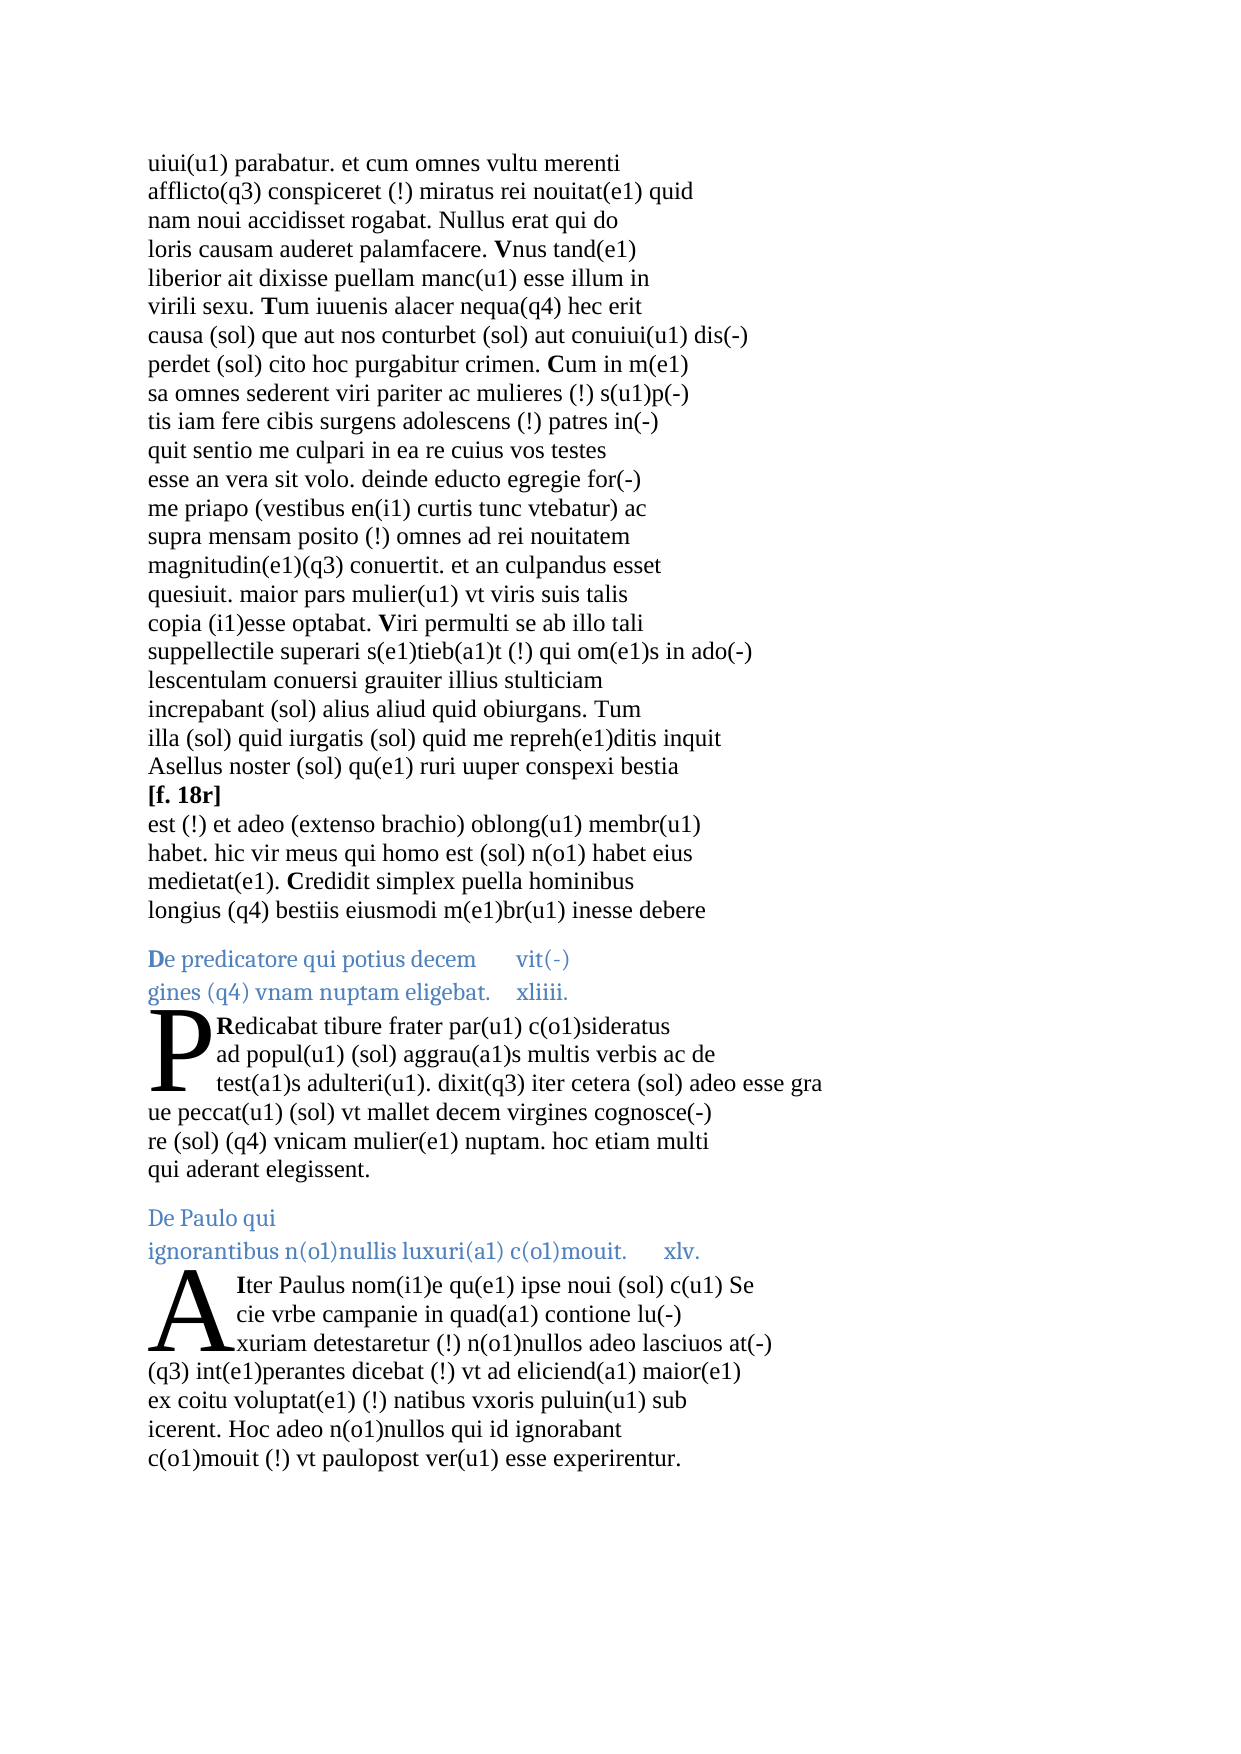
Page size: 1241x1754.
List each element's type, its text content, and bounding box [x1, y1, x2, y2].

text PRedicabat tibure frater par(u1) c(o1)sideratus ad popul(u1) (sol) aggrau(a1)s multis verbis ac de test(a1)s adulteri(u1). dixit(q3) iter cetera (sol) adeo esse gra ue peccat(u1) (sol) vt mallet decem virgines cognosce(-) re (sol) (q4) vnicam mulier(e1) nuptam. hoc etiam multi qui aderant elegissent. [148, 1011, 1093, 1183]
text AIter Paulus nom(i1)e qu(e1) ipse noui (sol) c(u1) Se cie vrbe campanie in quad(a1) contione lu(-) xuriam detestaretur (!) n(o1)nullos adeo lasciuos at(-) (q3) int(e1)perantes dicebat (!) vt ad eliciend(a1) maior(e1) ex coitu voluptat(e1) (!) natibus vxoris puluin(u1) sub icerent. Hoc adeo n(o1)nullos qui id ignorabant c(o1)mouit (!) vt paulopost ver(u1) esse experirentur. [148, 1270, 1093, 1471]
subtitle De Paulo qui ignorantibus n(o1)nullis luxuri(a1) c(o1)mouit. xlv. [148, 1204, 1093, 1266]
subtitle De predicatore qui potius decem vit(-) gines (q4) vnam nuptam eligebat. xliiii. [148, 945, 1093, 1006]
text ADolesc(e1)s nobilis et forma insignis duxit vxor(e1) fili(a1) Nerii de paccis (sol) equitis flor(e1) tini (sol) inter ceteros sue etatis egregii et prestantis viri. post aliqnot dies (vt moris est) adolesc(e1)tula ad patrem reuertitur. non alacris aut ioc(u1)da vt cetere assolent (!) sed mesta ac vultu languido intu ens terr(a1). Aduocat(a1) in cubiculo clancul(u1) rogat mater n(u1)quid res sint satis salue vt vultis (?) fl(e1)s iuu(e1)cula resp(o1)dit. n(o1) en(i1) viro me desp(o1)sastis ait sed ei virilia des(u1)t. nichil en(i1) (sol) aut par(u1) habet ei(con) partis propter qu(a1) fi(u1)t matrimonia. Dol(e1)s ad(-) mod(u1) fortun(a1) filie mater r(e1) c(u1) viro c(o1)municat deinde re (vt fit inter consanguineos mulieres(q3) que ad c(o1)uiui(u1) aderant) vulgata (!) mesticia [f. 17v] dolo(-)re(q3) omnis impletur domus (!) cum non nuptam sed suffocat(a1) adolescentul(a1) egregi(a1) forma (sol) dice(-) rent. Superuenit postmod(u1) vir cuius gracia c(o1) uiui(u1) parabatur. et cum omnes vultu merenti afflicto(q3) conspiceret (!) miratus rei nouitat(e1) quid nam noui accidisset rogabat. Nullus erat qui do loris causam auderet palamfacere. Vnus tand(e1) liberior ait dixisse puellam manc(u1) esse illum in virili sexu. Tum iuuenis alacer nequa(q4) hec erit causa (sol) que aut nos conturbet (sol) aut conuiui(u1) dis(-) perdet (sol) cito hoc purgabitur crimen. Cum in m(e1) sa omnes sederent viri pariter ac mulieres (!) s(u1)p(-) tis iam fere cibis surgens adolescens (!) patres in(-) quit sentio me culpari in ea re cuius vos testes esse an vera sit volo. deinde educto egregie for(-) me priapo (vestibus en(i1) curtis tunc vtebatur) ac supra mensam posito (!) omnes ad rei nouitatem magnitudin(e1)(q3) conuertit. et an culpandus esset quesiuit. maior pars mulier(u1) vt viris suis talis copia (i1)esse optabat. Viri permulti se ab illo tali suppellectile superari s(e1)tieb(a1)t (!) qui om(e1)s in ado(-) lescentulam conuersi grauiter illius stulticiam increpabant (sol) alius aliud quid obiurgans. Tum illa (sol) quid iurgatis (sol) quid me repreh(e1)ditis inquit Asellus noster (sol) qu(e1) ruri uuper conspexi bestia [f. 18r] est (!) et adeo (extenso brachio) oblong(u1) membr(u1) habet. hic vir meus qui homo est (sol) n(o1) habet eius medietat(e1). Credidit simplex puella hominibus longius (q4) bestiis eiusmodi m(e1)br(u1) inesse debere [148, 148, 1093, 924]
